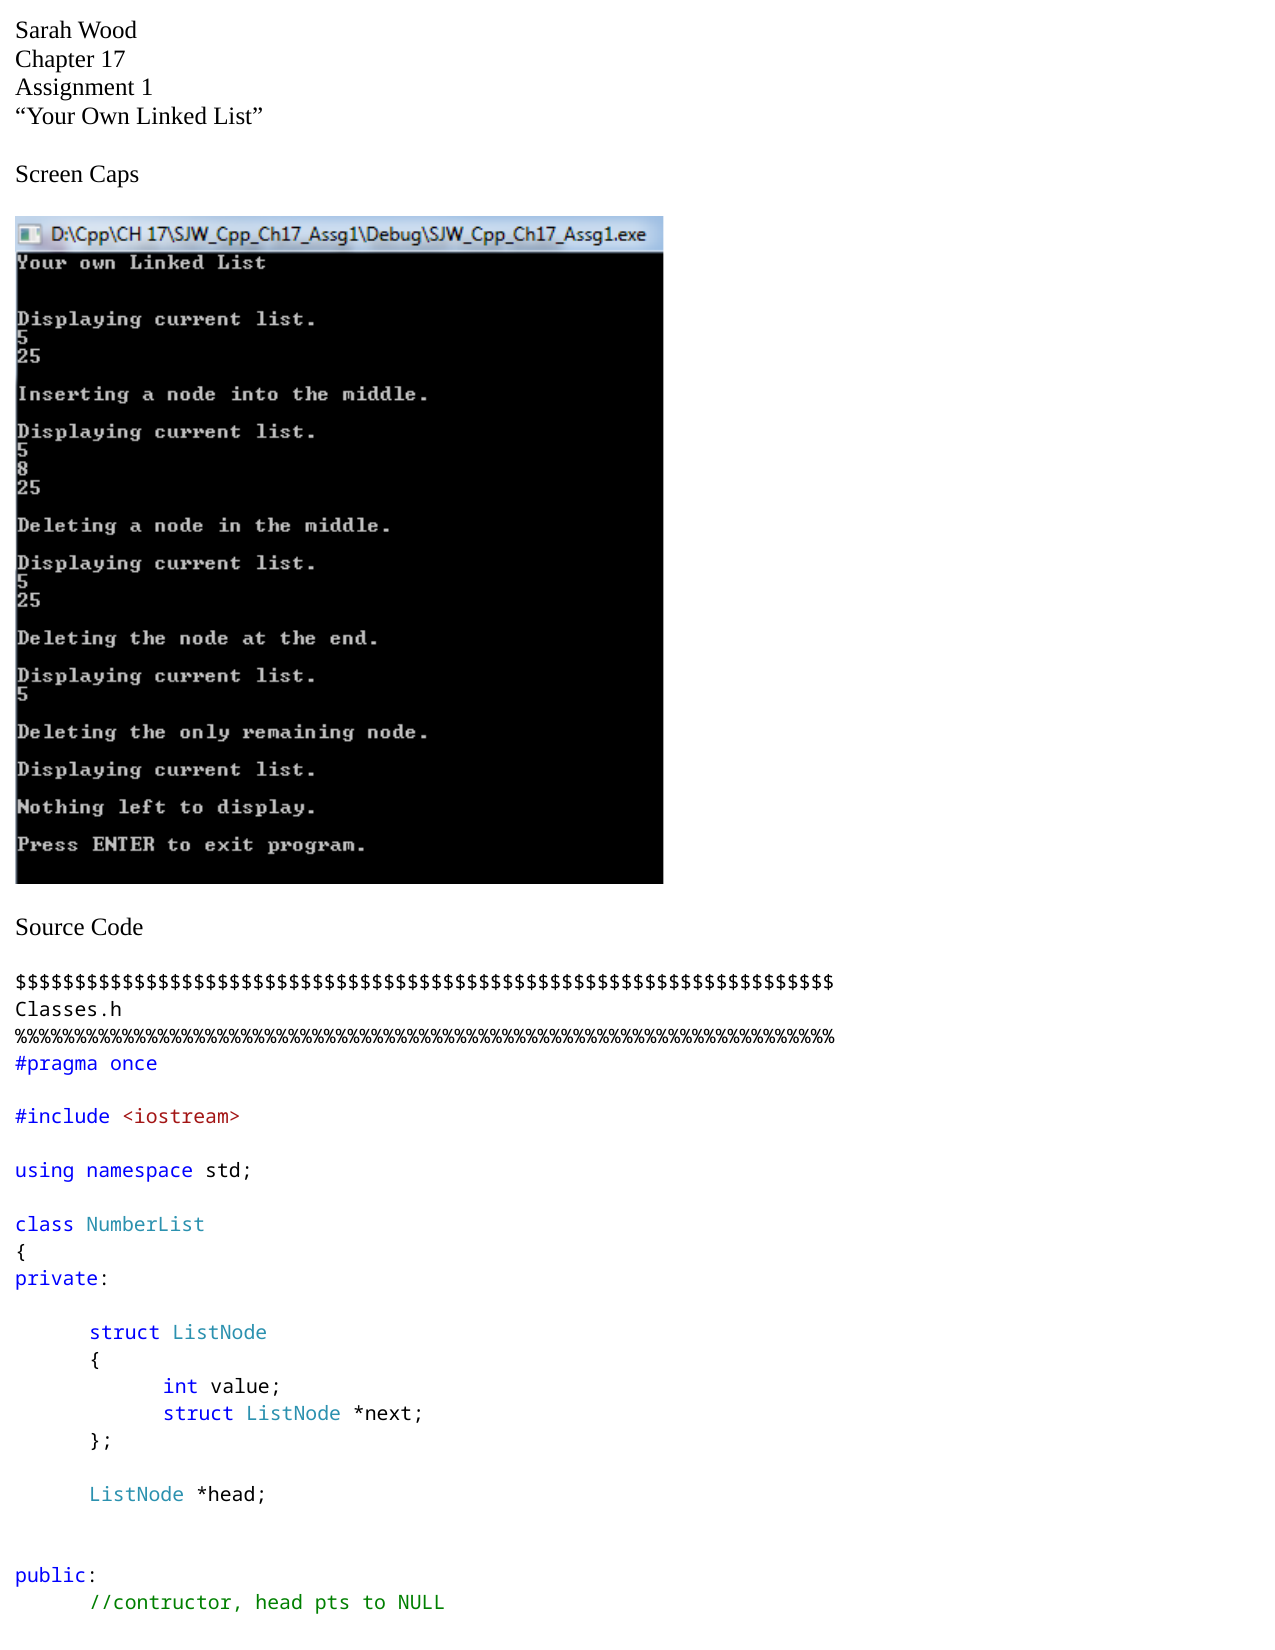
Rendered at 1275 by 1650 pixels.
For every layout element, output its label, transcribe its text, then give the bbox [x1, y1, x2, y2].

text { [15, 1238, 1260, 1265]
text struct ListNode [15, 1319, 1260, 1346]
text ListNode *head; [15, 1481, 1260, 1507]
text using namespace std; [15, 1157, 1260, 1184]
text Screen Caps [15, 159, 1260, 187]
text #pragma once [15, 1049, 1260, 1076]
text $$$$$$$$$$$$$$$$$$$$$$$$$$$$$$$$$$$$$$$$$$$$$$$$$$$$$$$$$$$$$$$$$$$$$ [15, 968, 1260, 995]
text Chapter 17 [15, 44, 1260, 72]
text #include <iostream> [15, 1103, 1260, 1130]
text class NumberList [15, 1211, 1260, 1238]
text int value; [15, 1373, 1260, 1399]
text Source Code [15, 912, 1260, 941]
text “Your Own Linked List” [15, 101, 1260, 130]
text %%%%%%%%%%%%%%%%%%%%%%%%%%%%%%%%%%%%%%%%%%%%%%%%%%%%%%%%%%%%%%%%%%%%% [15, 1022, 1260, 1049]
text { [15, 1346, 1260, 1373]
text private: [15, 1265, 1260, 1292]
text struct ListNode *next; [15, 1399, 1260, 1427]
text }; [15, 1427, 1260, 1453]
text //contructor, head pts to NULL [15, 1588, 1260, 1615]
text Assignment 1 [15, 72, 1260, 101]
text public: [15, 1561, 1260, 1588]
text Sarah Wood [15, 15, 1260, 44]
text Classes.h [15, 995, 1260, 1022]
